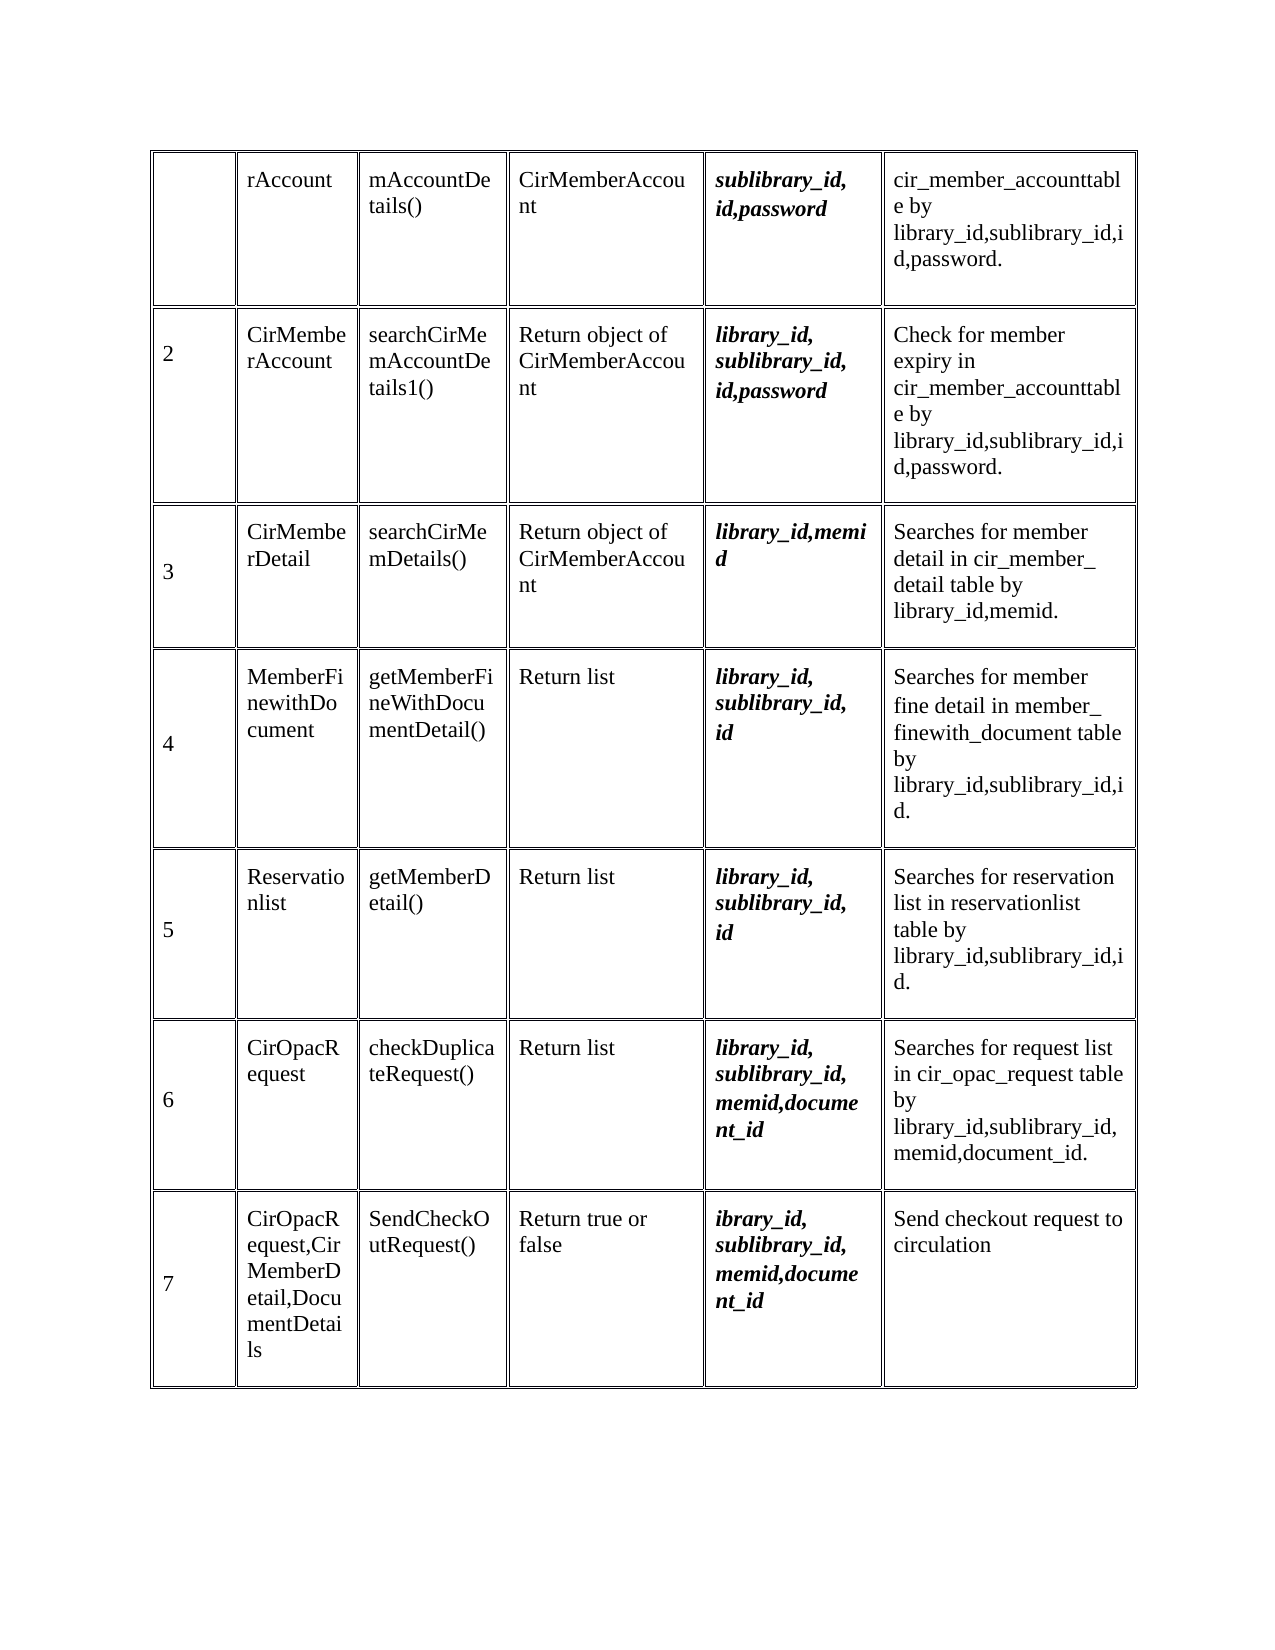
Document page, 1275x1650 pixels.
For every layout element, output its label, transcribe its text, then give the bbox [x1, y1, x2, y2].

table_cell Searches for request list in cir_opac_request table by library_id,sublibrary_id,memid,document_id. [885, 1021, 1135, 1188]
table_cell 2 [154, 309, 235, 502]
table_cell 3 [154, 506, 235, 647]
table_cell Send checkout request to circulation [885, 1192, 1135, 1386]
table_cell 7 [154, 1192, 235, 1386]
table_cell library_id, sublibrary_id, memid,document_id [706, 1021, 881, 1188]
table_cell Return object of CirMemberAccount [510, 309, 703, 502]
table_cell 6 [154, 1021, 235, 1188]
table_cell 5 [154, 850, 235, 1018]
table_cell Check for member expiry in cir_member_accounttable by library_id,sublibrary_id,id,password. [885, 309, 1135, 502]
table_cell cir_member_accounttable by library_id,sublibrary_id,id,password. [885, 153, 1135, 305]
table_cell ibrary_id, sublibrary_id, memid,document_id [706, 1192, 881, 1386]
table_cell getMemberDetail() [360, 850, 506, 1018]
table_cell MemberFinewithDocument [238, 650, 357, 847]
table_cell CirMemberAccount [238, 309, 357, 502]
table_cell CirMemberDetail [238, 506, 357, 647]
table_cell checkDuplicateRequest() [360, 1021, 506, 1188]
table_cell getMemberFineWithDocumentDetail() [360, 650, 506, 847]
table_cell sublibrary_id, id,password [706, 153, 881, 305]
table_cell library_id, sublibrary_id, id [706, 650, 881, 847]
table_cell [154, 153, 235, 305]
table_cell mAccountDetails() [360, 153, 506, 305]
table_cell Return list [510, 1021, 703, 1188]
table_cell Return list [510, 650, 703, 847]
table_cell rAccount [238, 153, 357, 305]
table_cell Return object of CirMemberAccount [510, 506, 703, 647]
table_cell library_id, sublibrary_id, id,password [706, 309, 881, 502]
table_cell Return true or false [510, 1192, 703, 1386]
table_cell library_id,memid [706, 506, 881, 647]
table_cell Return list [510, 850, 703, 1018]
table_cell Searches for member fine detail in member_ finewith_document table by library_id,sublibrary_id,id. [885, 650, 1135, 847]
table_cell Searches for member detail in cir_member_ detail table by library_id,memid. [885, 506, 1135, 647]
table_cell CirOpacRequest [238, 1021, 357, 1188]
table_cell searchCirMemAccountDetails1() [360, 309, 506, 502]
table_cell CirMemberAccount [510, 153, 703, 305]
table_cell Reservationlist [238, 850, 357, 1018]
table_cell SendCheckOutRequest() [360, 1192, 506, 1386]
table_cell library_id, sublibrary_id, id [706, 850, 881, 1018]
table_cell Searches for reservation list in reservationlist table by library_id,sublibrary_id,id. [885, 850, 1135, 1018]
table_cell searchCirMemDetails() [360, 506, 506, 647]
table_cell 4 [154, 650, 235, 847]
table_cell CirOpacRequest,CirMemberDetail,DocumentDetails [238, 1192, 357, 1386]
